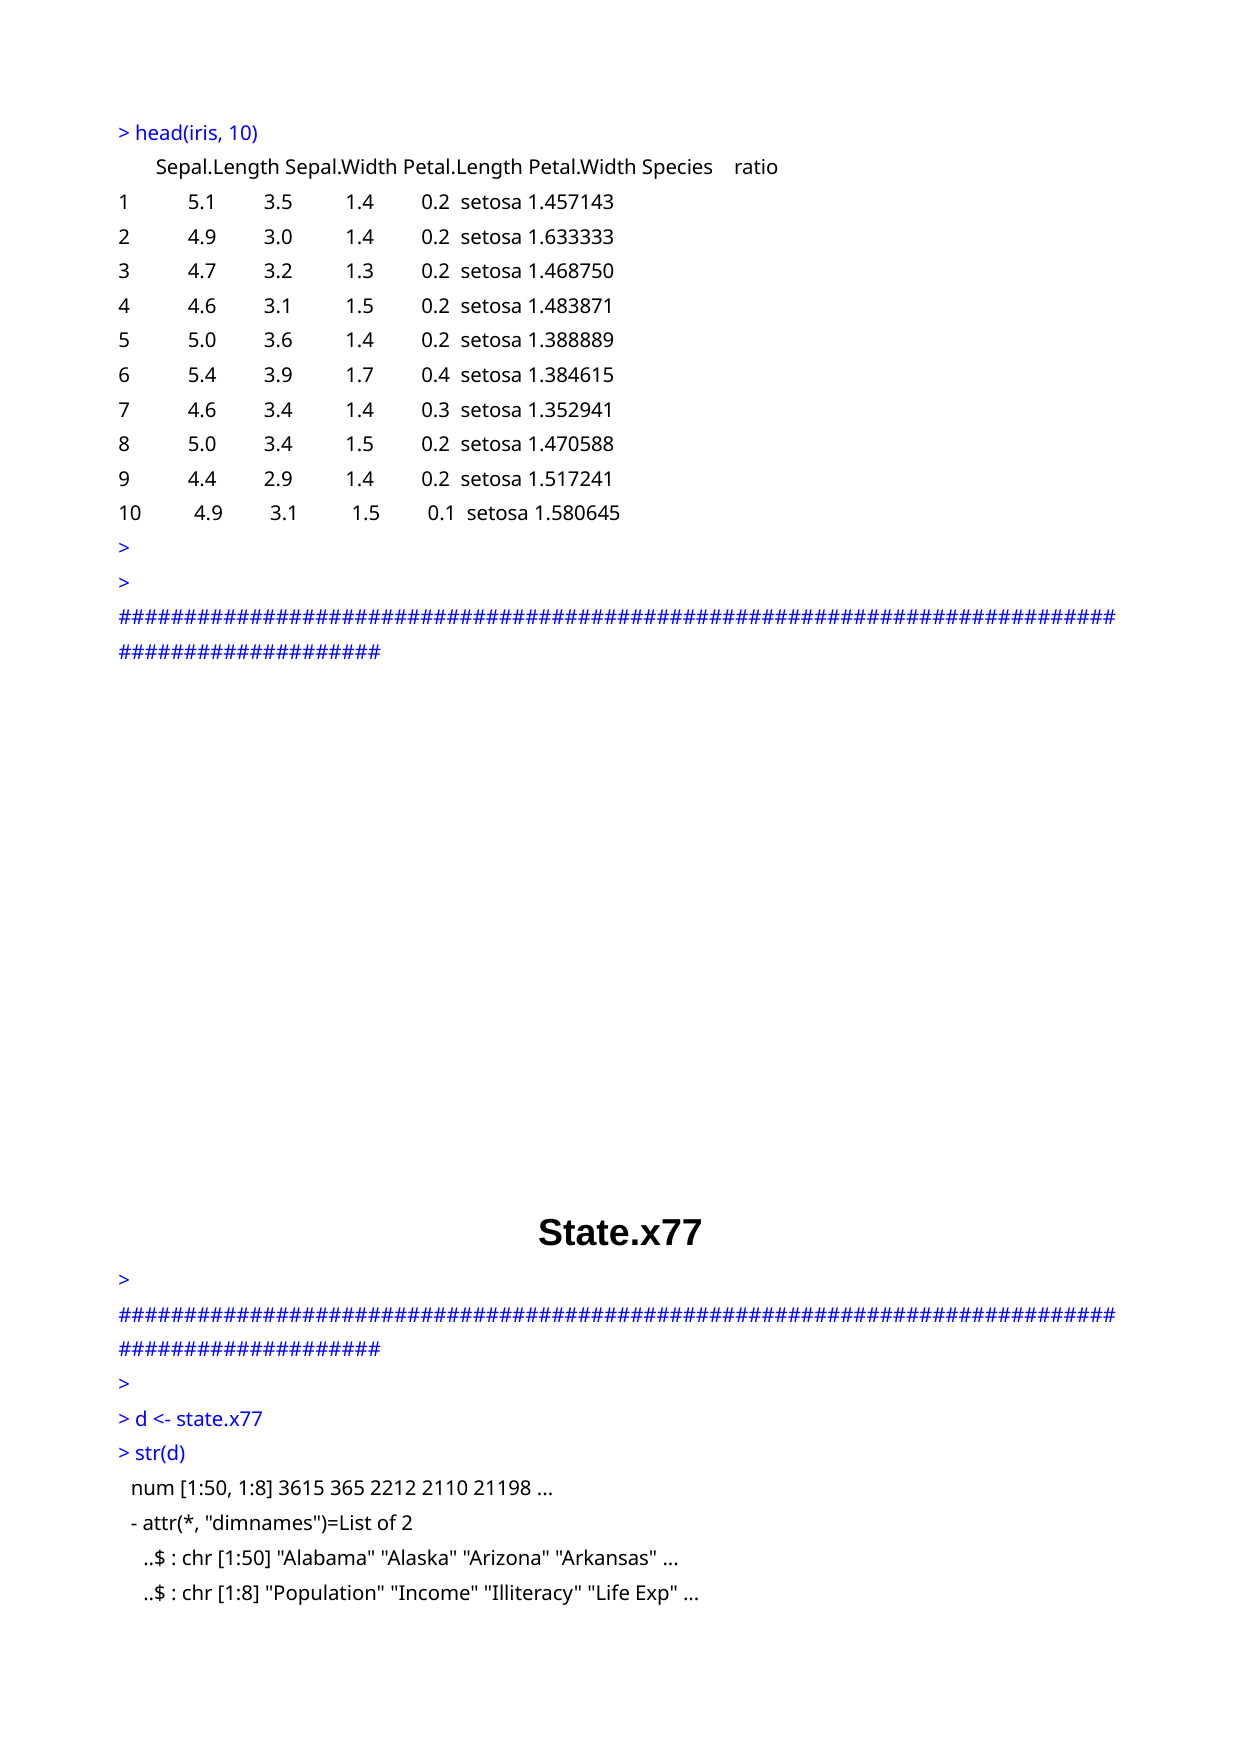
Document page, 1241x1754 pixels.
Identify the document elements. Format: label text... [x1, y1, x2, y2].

text 4 4.6 3.1 1.5 0.2 setosa 1.483871 [118, 291, 1122, 319]
text ..$ : chr [1:8] "Population" "Income" "Illiteracy" "Life Exp" ... [118, 1578, 1122, 1606]
text 1 5.1 3.5 1.4 0.2 setosa 1.457143 [118, 188, 1122, 215]
text 3 4.7 3.2 1.3 0.2 setosa 1.468750 [118, 257, 1122, 284]
text - attr(*, "dimnames")=List of 2 [118, 1508, 1122, 1536]
text 6 5.4 3.9 1.7 0.4 setosa 1.384615 [118, 361, 1122, 388]
text 9 4.4 2.9 1.4 0.2 setosa 1.517241 [118, 464, 1122, 492]
text 5 5.0 3.6 1.4 0.2 setosa 1.388889 [118, 326, 1122, 354]
text 10 4.9 3.1 1.5 0.1 setosa 1.580645 [118, 499, 1122, 527]
text > str(d) [118, 1439, 1122, 1466]
text > [118, 533, 1122, 561]
text 8 5.0 3.4 1.5 0.2 setosa 1.470588 [118, 430, 1122, 457]
text > d <- state.x77 [118, 1404, 1122, 1432]
text 7 4.6 3.4 1.4 0.3 setosa 1.352941 [118, 395, 1122, 423]
text > ################################################################################################ [118, 568, 1122, 665]
text > [118, 1369, 1122, 1397]
text ..$ : chr [1:50] "Alabama" "Alaska" "Arizona" "Arkansas" ... [118, 1543, 1122, 1571]
text 2 4.9 3.0 1.4 0.2 setosa 1.633333 [118, 222, 1122, 250]
text > ################################################################################################ [118, 1266, 1122, 1363]
text num [1:50, 1:8] 3615 365 2212 2110 21198 ... [118, 1473, 1122, 1501]
title State.x77 [118, 1210, 1122, 1253]
text Sepal.Length Sepal.Width Petal.Length Petal.Width Species ratio [118, 153, 1122, 181]
text > head(iris, 10) [118, 118, 1122, 146]
